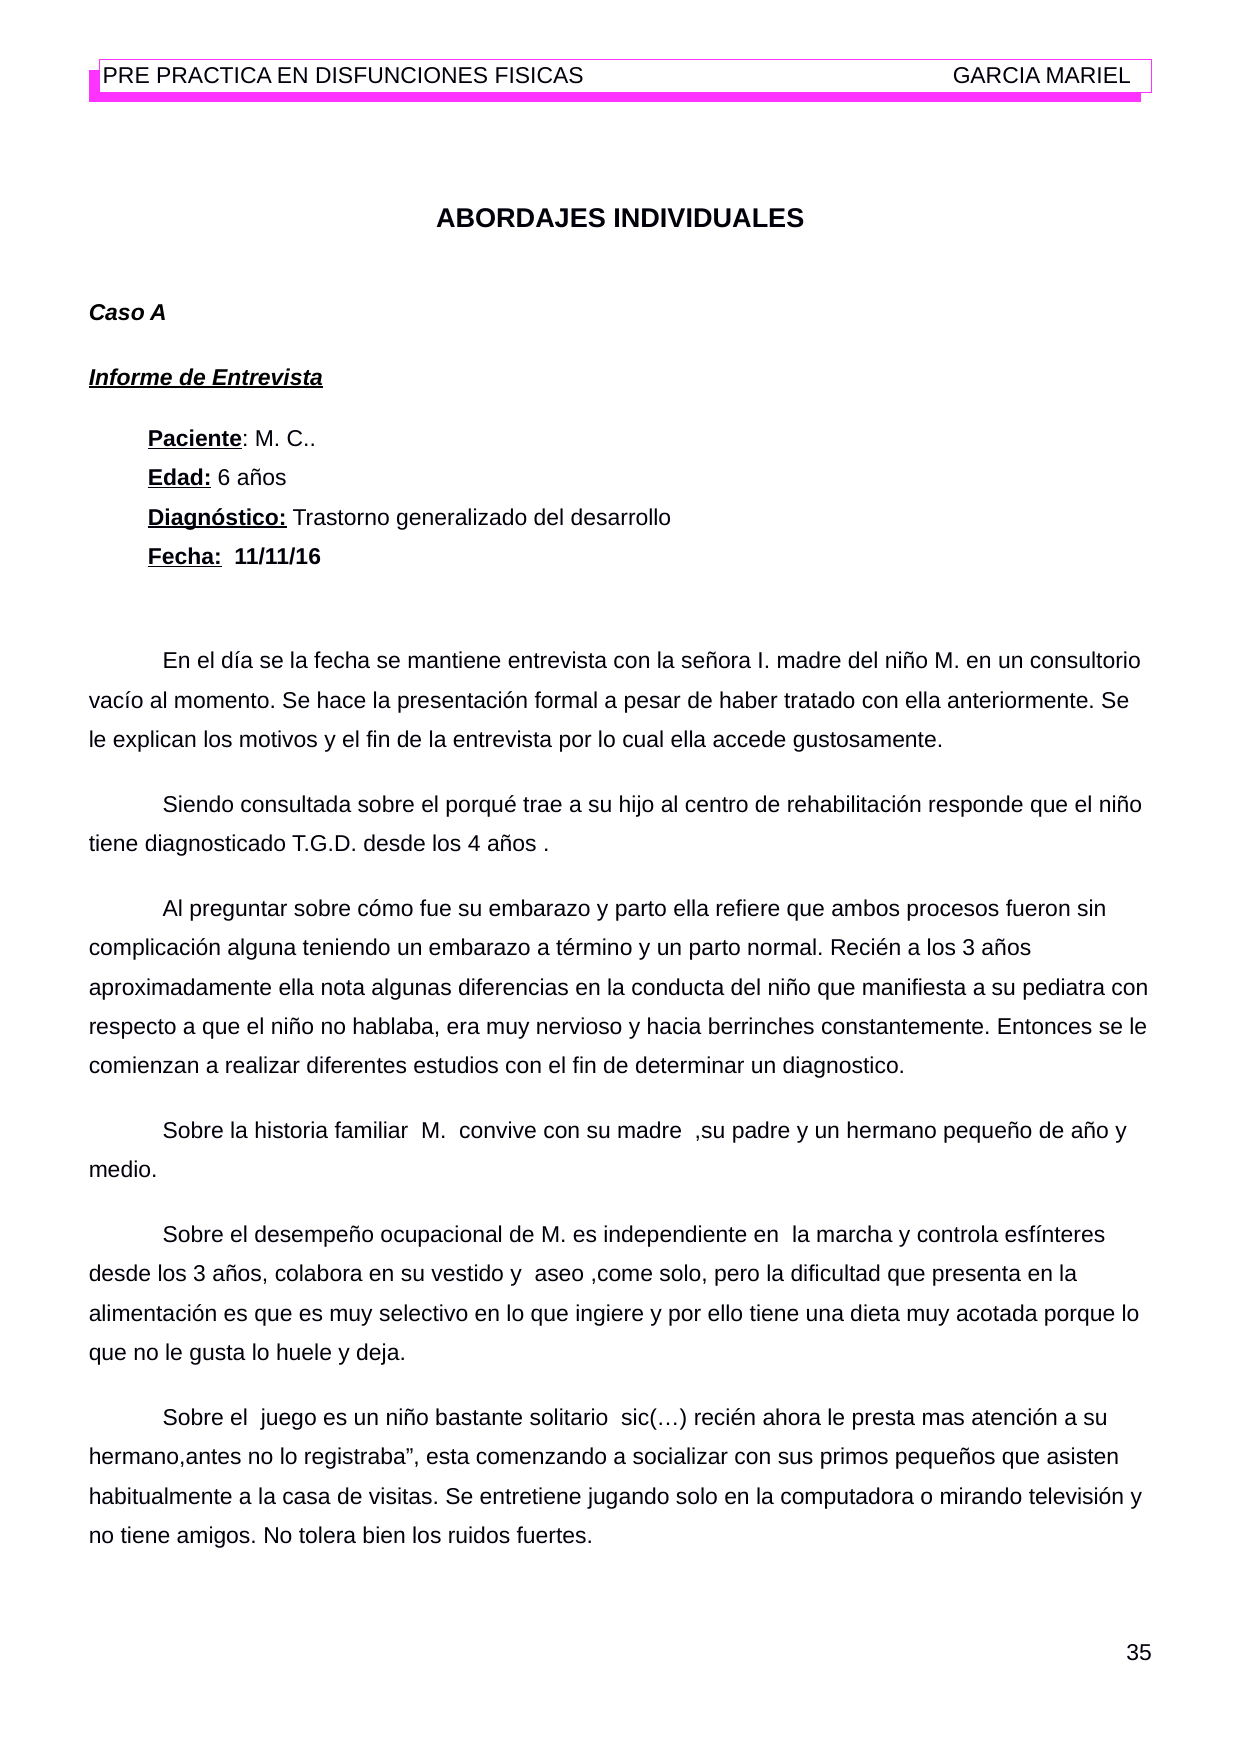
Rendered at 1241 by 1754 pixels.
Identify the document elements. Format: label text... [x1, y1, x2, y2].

text Siendo consultada sobre el porqué trae a su hijo al centro de rehabilitación responde que el niño tiene diagnosticado T.G.D. desde los 4 años . [88, 791, 1152, 856]
text Sobre la historia familiar M. convive con su madre ,su padre y un hermano pequeño de año y medio. [88, 1117, 1152, 1183]
text Edad: 6 años [88, 464, 1152, 491]
subtitle Caso A [88, 298, 1152, 325]
text Diagnóstico: Trastorno generalizado del desarrollo [88, 504, 1152, 530]
text Sobre el desempeño ocupacional de M. es independiente en la marcha y controla esfínteres desde los 3 años, colabora en su vestido y aseo ,come solo, pero la dificultad que presenta en la alimentación es que es muy selectivo en lo que ingiere y por ello tiene una dieta muy acotada porque lo que no le gusta lo huele y deja. [88, 1221, 1152, 1366]
text Al preguntar sobre cómo fue su embarazo y parto ella refiere que ambos procesos fueron sin complicación alguna teniendo un embarazo a término y un parto normal. Recién a los 3 años aproximadamente ella nota algunas diferencias en la conducta del niño que manifiesta a su pediatra con respecto a que el niño no hablaba, era muy nervioso y hacia berrinches constantemente. Entonces se le comienzan a realizar diferentes estudios con el fin de determinar un diagnostico. [88, 894, 1152, 1079]
text Sobre el juego es un niño bastante solitario sic(…) recién ahora le presta mas atención a su hermano,antes no lo registraba”, esta comenzando a socializar con sus primos pequeños que asisten habitualmente a la casa de visitas. Se entretiene jugando solo en la computadora o mirando televisión y no tiene amigos. No tolera bien los ruidos fuertes. [88, 1404, 1152, 1549]
text Paciente: M. C.. [88, 425, 1152, 451]
text En el día se la fecha se mantiene entrevista con la señora I. madre del niño M. en un consultorio vacío al momento. Se hace la presentación formal a pesar de haber tratado con ella anteriormente. Se le explican los motivos y el fin de la entrevista por lo cual ella accede gustosamente. [88, 647, 1152, 752]
text Fecha: 11/11/16 [88, 543, 1152, 569]
subtitle Informe de Entrevista [88, 364, 1152, 390]
subtitle ABORDAJES INDIVIDUALES [88, 202, 1152, 233]
